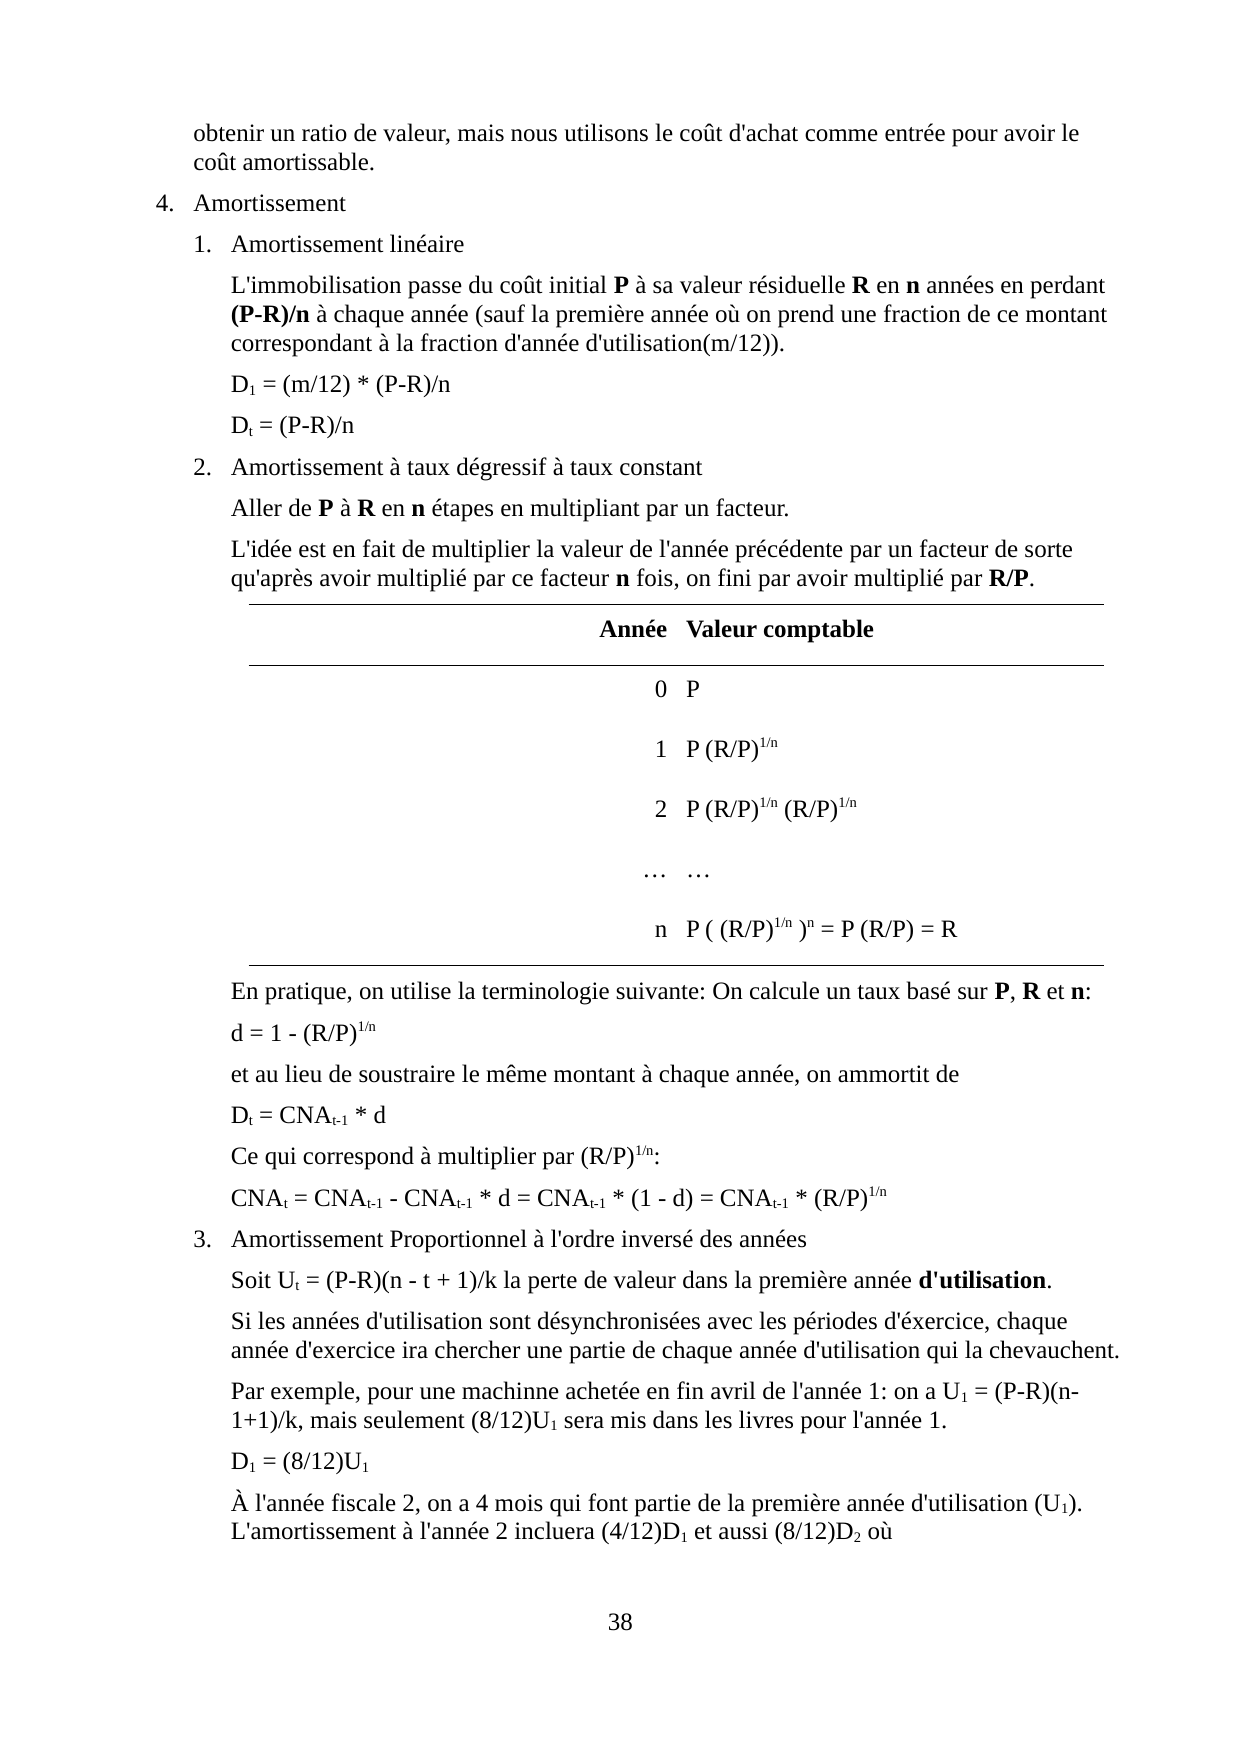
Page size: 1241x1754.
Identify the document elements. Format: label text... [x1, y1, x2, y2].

list Ce qui correspond à multiplier par (R/P)1/n: [193, 1141, 1122, 1170]
list CNAt = CNAt-1 - CNAt-1 * d = CNAt-1 * (1 - d) = CNAt-1 * (R/P)1/n [193, 1183, 1122, 1211]
table_cell … [249, 845, 676, 904]
list Amortissement à taux dégressif à taux constant [193, 452, 1122, 481]
table_cell 1 [249, 725, 676, 784]
table_cell P ( (R/P)1/n )n = P (R/P) = R [676, 905, 1104, 964]
table_cell P (R/P)1/n (R/P)1/n [676, 785, 1104, 844]
list À l'année fiscale 2, on a 4 mois qui font partie de la première année d'utilisation (U1). L'amortissement à l'année 2 incluera (4/12)D1 et aussi (8/12)D2 où [193, 1488, 1122, 1545]
list Par exemple, pour une machinne achetée en fin avril de l'année 1: on a U1 = (P-R)(n-1+1)/k, mais seulement (8/12)U1 sera mis dans les livres pour l'année 1. [193, 1376, 1122, 1434]
list En pratique, on utilise la terminologie suivante: On calcule un taux basé sur P, R et n: [193, 976, 1122, 1005]
table_cell 2 [249, 785, 676, 844]
list et au lieu de soustraire le même montant à chaque année, on ammortit de [193, 1059, 1122, 1088]
list Aller de P à R en n étapes en multipliant par un facteur. [193, 493, 1122, 522]
table_cell P (R/P)1/n [676, 725, 1104, 784]
table_cell P [676, 666, 1104, 724]
list D1 = (m/12) * (P-R)/n [193, 369, 1122, 398]
list Dt = (P-R)/n [193, 411, 1122, 439]
list L'immobilisation passe du coût initial P à sa valeur résiduelle R en n années en perdant (P-R)/n à chaque année (sauf la première année où on prend une fraction de ce montant correspondant à la fraction d'année d'utilisation(m/12)). [193, 271, 1122, 357]
table_cell n [249, 905, 676, 964]
list Dt = CNAt-1 * d [193, 1100, 1122, 1129]
list L'idée est en fait de multiplier la valeur de l'année précédente par un facteur de sorte qu'après avoir multiplié par ce facteur n fois, on fini par avoir multiplié par R/P. [193, 534, 1122, 592]
list Soit Ut = (P-R)(n - t + 1)/k la perte de valeur dans la première année d'utilisation. [193, 1265, 1122, 1294]
table_cell … [676, 845, 1104, 904]
list D1 = (8/12)U1 [193, 1446, 1122, 1475]
table_cell 0 [249, 666, 676, 724]
list d = 1 - (R/P)1/n [193, 1018, 1122, 1046]
list Amortissement Proportionnel à l'ordre inversé des années [193, 1224, 1122, 1253]
list obtenir un ratio de valeur, mais nous utilisons le coût d'achat comme entrée pour avoir le coût amortissable. [156, 118, 1122, 176]
list Si les années d'utilisation sont désynchronisées avec les périodes d'éxercice, chaque année d'exercice ira chercher une partie de chaque année d'utilisation qui la chevauchent. [193, 1306, 1122, 1364]
table_header Année [249, 605, 676, 664]
list Amortissement linéaire [193, 229, 1122, 258]
list Amortissement [156, 188, 1122, 217]
table_header Valeur comptable [676, 605, 1104, 664]
